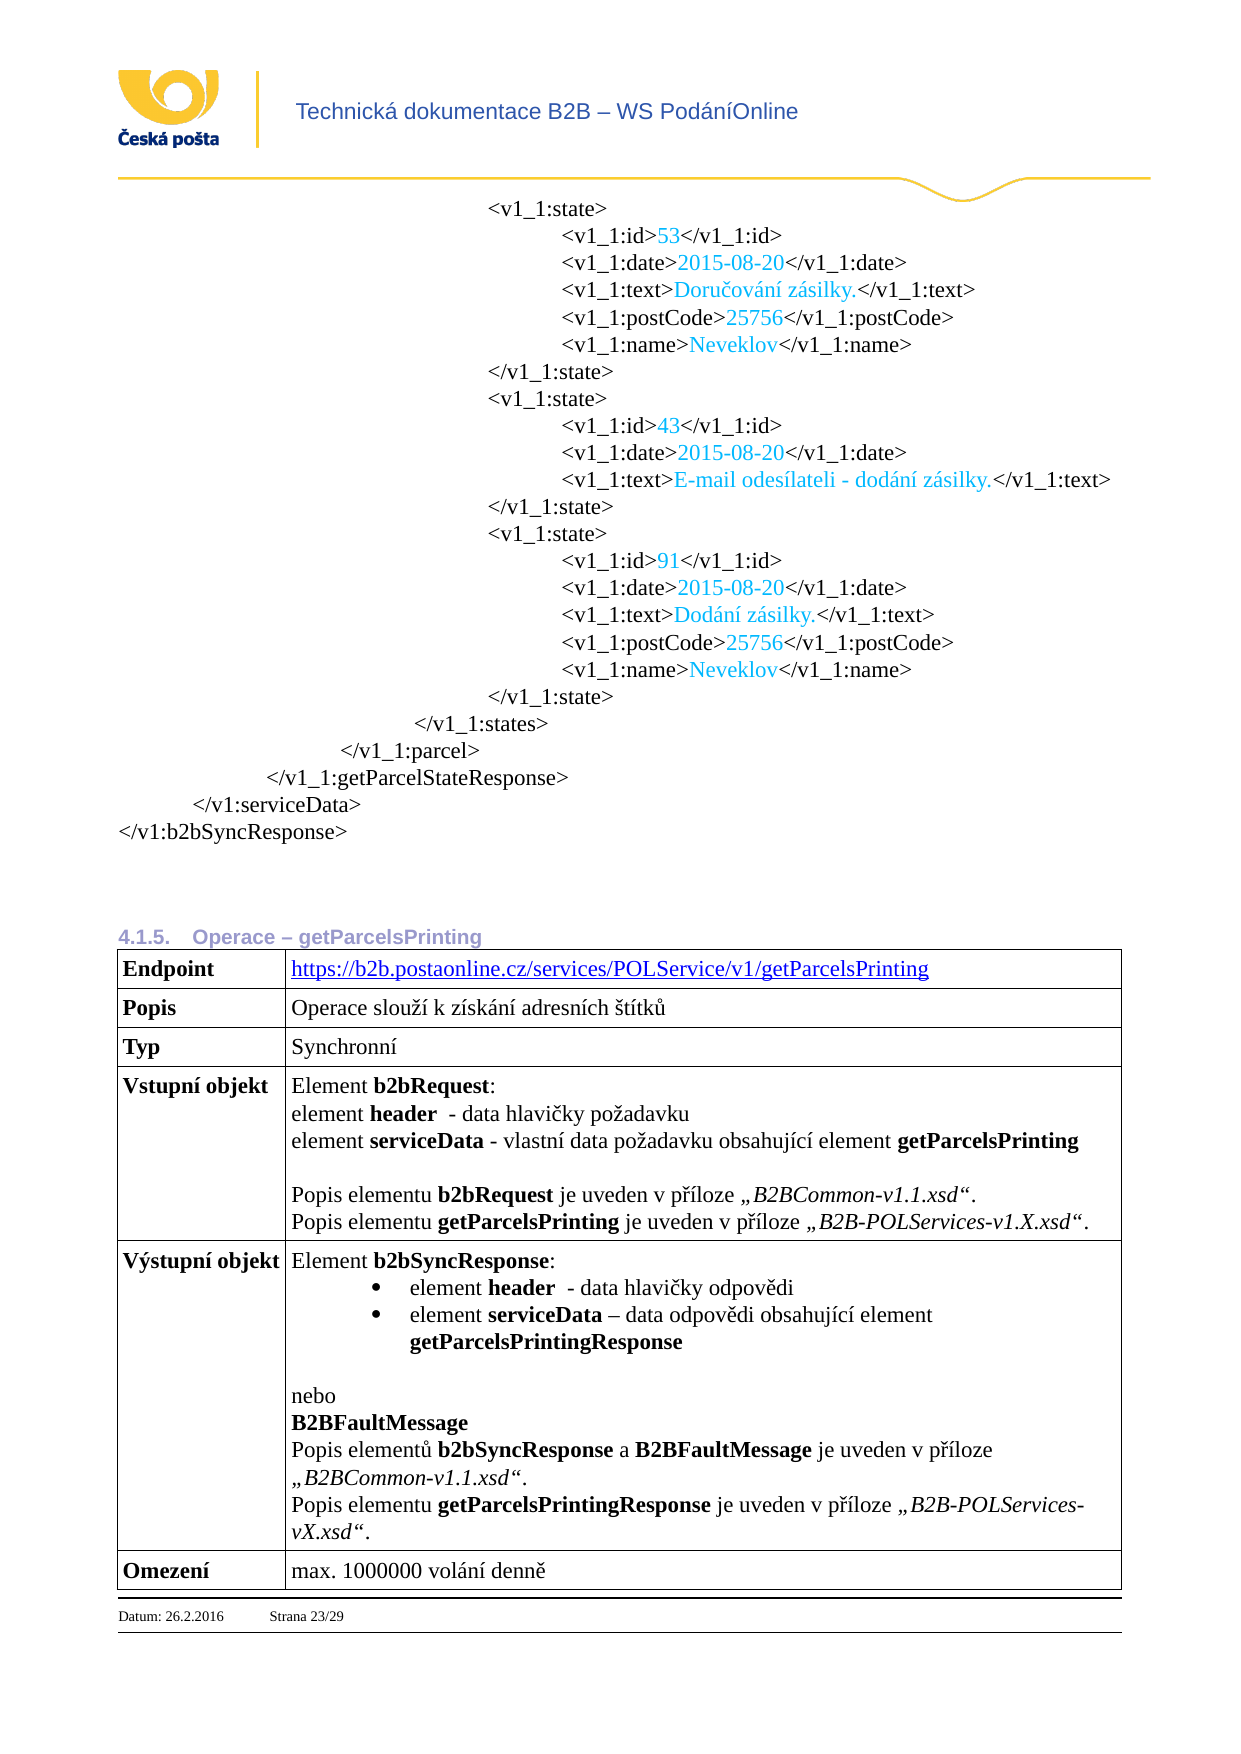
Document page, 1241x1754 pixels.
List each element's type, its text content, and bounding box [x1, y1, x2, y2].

text <v1_1:state> [118, 195, 1122, 222]
table_cell max. 1000000 volání denně [286, 1551, 1121, 1589]
text </v1_1:state> [118, 682, 1122, 709]
table_cell Vstupní objekt [118, 1067, 285, 1240]
text </v1_1:state> [118, 357, 1122, 384]
text <v1_1:text>E-mail odesílateli - dodání zásilky.</v1_1:text> [118, 466, 1122, 493]
text </v1_1:state> [118, 493, 1122, 520]
text <v1_1:id>53</v1_1:id> [118, 222, 1122, 249]
text <v1_1:text>Doručování zásilky.</v1_1:text> [118, 276, 1122, 303]
text <v1_1:name>Neveklov</v1_1:name> [118, 655, 1122, 682]
text </v1_1:getParcelStateResponse> [118, 764, 1122, 791]
table_cell Synchronní [286, 1028, 1121, 1066]
text </v1_1:states> [118, 709, 1122, 737]
table_header https://b2b.postaonline.cz/services/POLService/v1/getParcelsPrinting [286, 950, 1121, 988]
text <v1_1:postCode>25756</v1_1:postCode> [118, 303, 1122, 330]
table_cell Element b2bSyncResponse: element header - data hlavičky odpovědi element serviceData – data odpovědi obsahující element getParcelsPrintingResponse nebo B2BFaultMessage Popis elementů b2bSyncResponse a B2BFaultMessage je uveden v příloze „B2BCommon-v1.1.xsd“. Popis elementu getParcelsPrintingResponse je uveden v příloze „B2B-POLServices-vX.xsd“. [286, 1241, 1121, 1550]
text <v1_1:postCode>25756</v1_1:postCode> [118, 628, 1122, 655]
subtitle Operace – getParcelsPrinting [118, 925, 1122, 949]
text </v1:b2bSyncResponse> [118, 818, 1122, 845]
text <v1_1:text>Dodání zásilky.</v1_1:text> [118, 601, 1122, 628]
table_header Endpoint [118, 950, 285, 988]
text <v1_1:state> [118, 384, 1122, 412]
text <v1_1:id>43</v1_1:id> [118, 412, 1122, 439]
table_cell Element b2bRequest: element header - data hlavičky požadavku element serviceData - vlastní data požadavku obsahující element getParcelsPrinting Popis elementu b2bRequest je uveden v příloze „B2BCommon-v1.1.xsd“. Popis elementu getParcelsPrinting je uveden v příloze „B2B-POLServices-v1.X.xsd“. [286, 1067, 1121, 1240]
table_cell Omezení [118, 1551, 285, 1589]
picture [255, 71, 261, 148]
text <v1_1:date>2015-08-20</v1_1:date> [118, 249, 1122, 276]
text <v1_1:id>91</v1_1:id> [118, 547, 1122, 574]
text </v1_1:parcel> [118, 737, 1122, 764]
picture [118, 70, 219, 148]
table_cell Operace slouží k získání adresních štítků [286, 989, 1121, 1027]
text <v1_1:state> [118, 520, 1122, 547]
text <v1_1:name>Neveklov</v1_1:name> [118, 330, 1122, 357]
table_cell Popis [118, 989, 285, 1027]
table_cell Výstupní objekt [118, 1241, 285, 1550]
text <v1_1:date>2015-08-20</v1_1:date> [118, 574, 1122, 601]
table_cell Typ [118, 1028, 285, 1066]
text <v1_1:date>2015-08-20</v1_1:date> [118, 439, 1122, 466]
picture [118, 177, 1151, 202]
text </v1:serviceData> [118, 791, 1122, 818]
